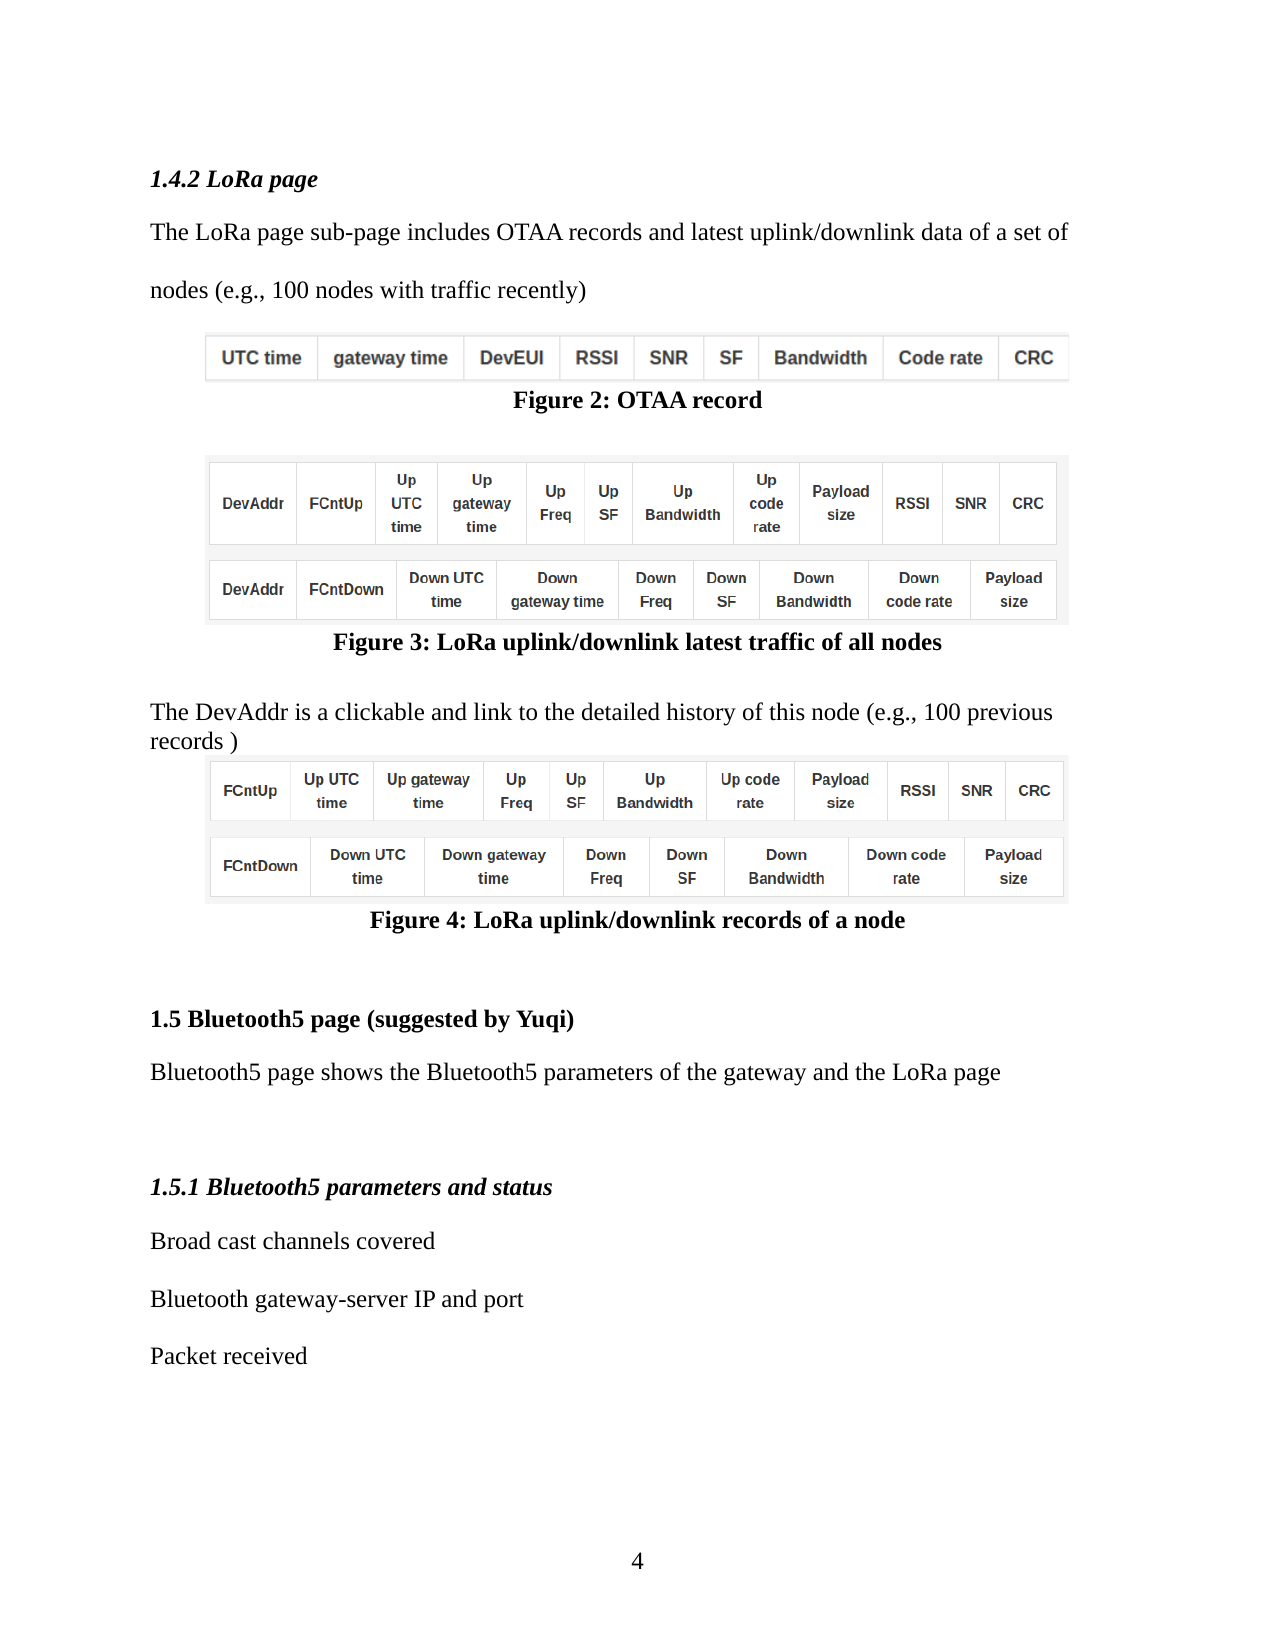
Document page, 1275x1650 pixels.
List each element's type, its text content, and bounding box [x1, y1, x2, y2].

picture [204, 755, 1069, 904]
text The LoRa page sub-page includes OTAA records and latest uplink/downlink data of a set of nodes (e.g., 100 nodes with traffic recently) [150, 217, 1125, 304]
text Figure 4: LoRa uplink/downlink records of a node [150, 905, 1125, 934]
text Broad cast channels covered [150, 1226, 1125, 1255]
subtitle LoRa page [150, 164, 1125, 192]
picture [204, 332, 1070, 383]
text Bluetooth5 page shows the Bluetooth5 parameters of the gateway and the LoRa page [150, 1057, 1125, 1086]
subtitle Bluetooth5 parameters and status [150, 1172, 1125, 1201]
text Packet received [150, 1341, 1125, 1370]
text Figure 3: LoRa uplink/downlink latest traffic of all nodes [150, 627, 1125, 656]
subtitle Bluetooth5 page (suggested by Yuqi) [150, 1004, 1125, 1032]
text The DevAddr is a clickable and link to the detailed history of this node (e.g., 100 previous records ) [150, 697, 1125, 755]
picture [204, 455, 1069, 625]
text Figure 2: OTAA record [150, 386, 1125, 414]
text Bluetooth gateway-server IP and port [150, 1284, 1125, 1312]
